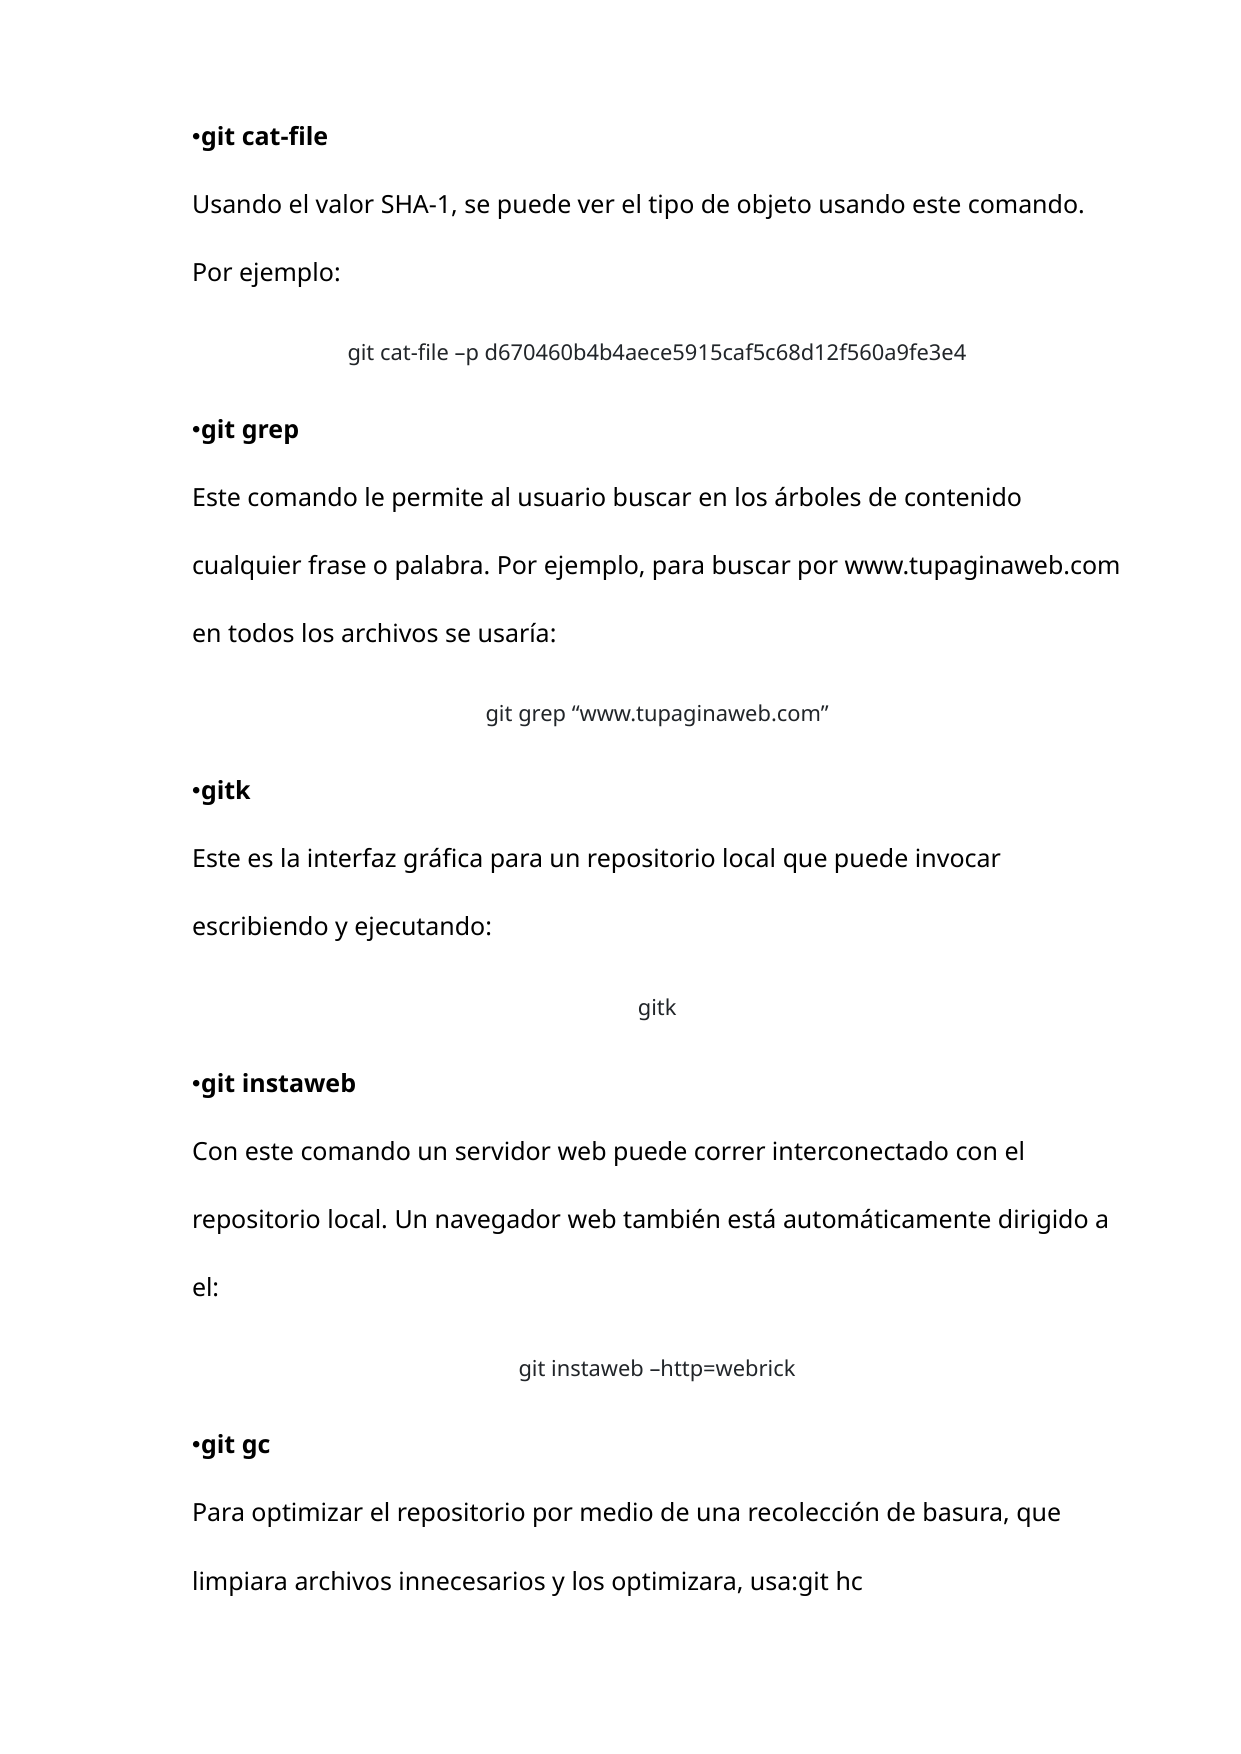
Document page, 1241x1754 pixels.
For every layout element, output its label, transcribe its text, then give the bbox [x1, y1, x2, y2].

list git instaweb Con este comando un servidor web puede correr interconectado con el repositorio local. Un navegador web también está automáticamente dirigido a el: [118, 1066, 1122, 1304]
list git cat-file Usando el valor SHA-1, se puede ver el tipo de objeto usando este comando. Por ejemplo: [118, 118, 1122, 288]
list gitk Este es la interfaz gráfica para un repositorio local que puede invocar escribiendo y ejecutando: [118, 772, 1122, 943]
list git grep “www.tupaginaweb.com” [118, 698, 1122, 728]
list gitk [118, 991, 1122, 1021]
list git instaweb –http=webrick [118, 1353, 1122, 1382]
list git grep Este comando le permite al usuario buscar en los árboles de contenido cualquier frase o palabra. Por ejemplo, para buscar por www.tupaginaweb.com en todos los archivos se usaría: [118, 411, 1122, 650]
list git gc Para optimizar el repositorio por medio de una recolección de basura, que limpiara archivos innecesarios y los optimizara, usa:git hc [118, 1427, 1122, 1597]
list git cat-file –p d670460b4b4aece5915caf5c68d12f560a9fe3e4 [118, 337, 1122, 367]
